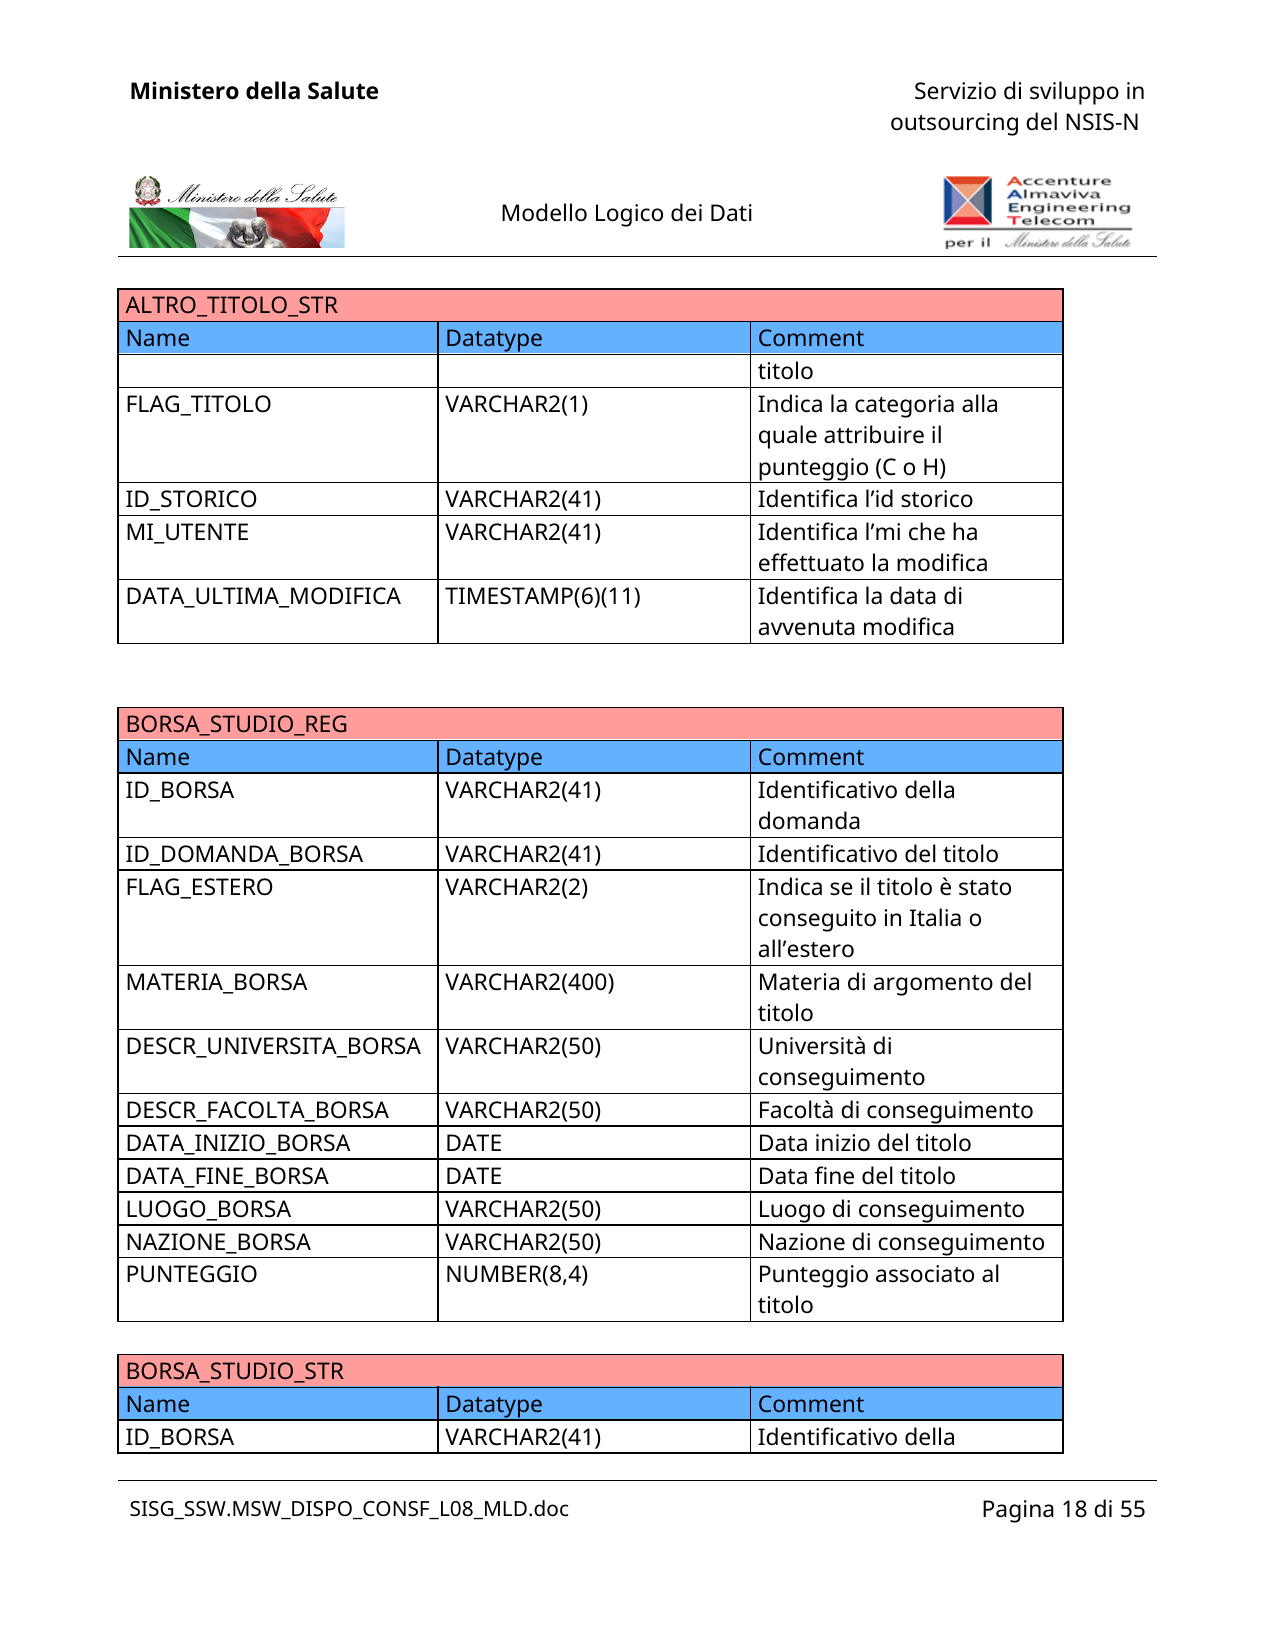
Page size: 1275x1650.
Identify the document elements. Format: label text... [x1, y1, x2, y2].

table_cell LUOGO_BORSA [119, 1193, 437, 1224]
table_cell ID_BORSA [119, 774, 437, 836]
table_cell Comment [751, 1388, 1062, 1419]
table_cell Name [119, 741, 437, 772]
table_cell Data fine del titolo [751, 1160, 1062, 1191]
table_cell Name [119, 1388, 437, 1419]
table_cell VARCHAR2(2) [439, 871, 750, 964]
table_cell ID_STORICO [119, 483, 437, 514]
table_cell Luogo di conseguimento [751, 1193, 1062, 1224]
table_cell DATE [439, 1160, 750, 1191]
table_cell VARCHAR2(41) [439, 516, 750, 578]
table_cell Indica se il titolo è stato conseguito in Italia o all’estero [751, 871, 1062, 964]
table_cell MATERIA_BORSA [119, 966, 437, 1028]
table_header BORSA_STUDIO_STR [119, 1355, 1062, 1386]
table_cell DATA_ULTIMA_MODIFICA [119, 580, 437, 643]
table_cell ID_DOMANDA_BORSA [119, 838, 437, 869]
table_cell VARCHAR2(1) [439, 388, 750, 482]
table_cell DATA_INIZIO_BORSA [119, 1127, 437, 1158]
table_cell Data inizio del titolo [751, 1127, 1062, 1158]
table_cell Identificativo del titolo [751, 838, 1062, 869]
table_cell Facoltà di conseguimento [751, 1094, 1062, 1125]
table_cell FLAG_ESTERO [119, 871, 437, 964]
table_cell VARCHAR2(41) [439, 774, 750, 836]
table_cell VARCHAR2(41) [439, 483, 750, 514]
table_cell PUNTEGGIO [119, 1258, 437, 1321]
table_cell DESCR_UNIVERSITA_BORSA [119, 1030, 437, 1093]
table_cell Comment [751, 741, 1062, 772]
table_cell Nazione di conseguimento [751, 1226, 1062, 1257]
table_cell DESCR_FACOLTA_BORSA [119, 1094, 437, 1125]
table_cell VARCHAR2(400) [439, 966, 750, 1028]
table_cell Identifica l’mi che ha effettuato la modifica [751, 516, 1062, 578]
table_cell VARCHAR2(41) [439, 1421, 750, 1452]
table_cell Università di conseguimento [751, 1030, 1062, 1093]
table_cell Punteggio associato al titolo [751, 1258, 1062, 1321]
table_cell VARCHAR2(50) [439, 1193, 750, 1224]
table_cell [119, 355, 437, 386]
table_cell DATE [439, 1127, 750, 1158]
table_cell Comment [751, 322, 1062, 353]
table_header BORSA_STUDIO_REG [119, 708, 1062, 739]
table_cell Datatype [439, 322, 750, 353]
table_cell Identifica la data di avvenuta modifica [751, 580, 1062, 643]
table_cell Identificativo della domanda [751, 774, 1062, 836]
table_header ALTRO_TITOLO_STR [119, 290, 1062, 321]
table_cell ID_BORSA [119, 1421, 437, 1452]
table_cell Datatype [439, 741, 750, 772]
table_cell NUMBER(8,4) [439, 1258, 750, 1321]
table_cell [439, 355, 750, 386]
table_cell Name [119, 322, 437, 353]
table_cell NAZIONE_BORSA [119, 1226, 437, 1257]
table_cell Identificativo della [751, 1421, 1062, 1452]
table_cell Materia di argomento del titolo [751, 966, 1062, 1028]
table_cell Indica la categoria alla quale attribuire il punteggio (C o H) [751, 388, 1062, 482]
table_cell Identifica l’id storico [751, 483, 1062, 514]
table_cell DATA_FINE_BORSA [119, 1160, 437, 1191]
table_cell VARCHAR2(50) [439, 1094, 750, 1125]
table_cell TIMESTAMP(6)(11) [439, 580, 750, 643]
table_cell MI_UTENTE [119, 516, 437, 578]
table_cell Datatype [439, 1388, 750, 1419]
table_cell VARCHAR2(50) [439, 1030, 750, 1093]
table_cell FLAG_TITOLO [119, 388, 437, 482]
table_cell VARCHAR2(41) [439, 838, 750, 869]
table_cell titolo [751, 355, 1062, 386]
table_cell VARCHAR2(50) [439, 1226, 750, 1257]
